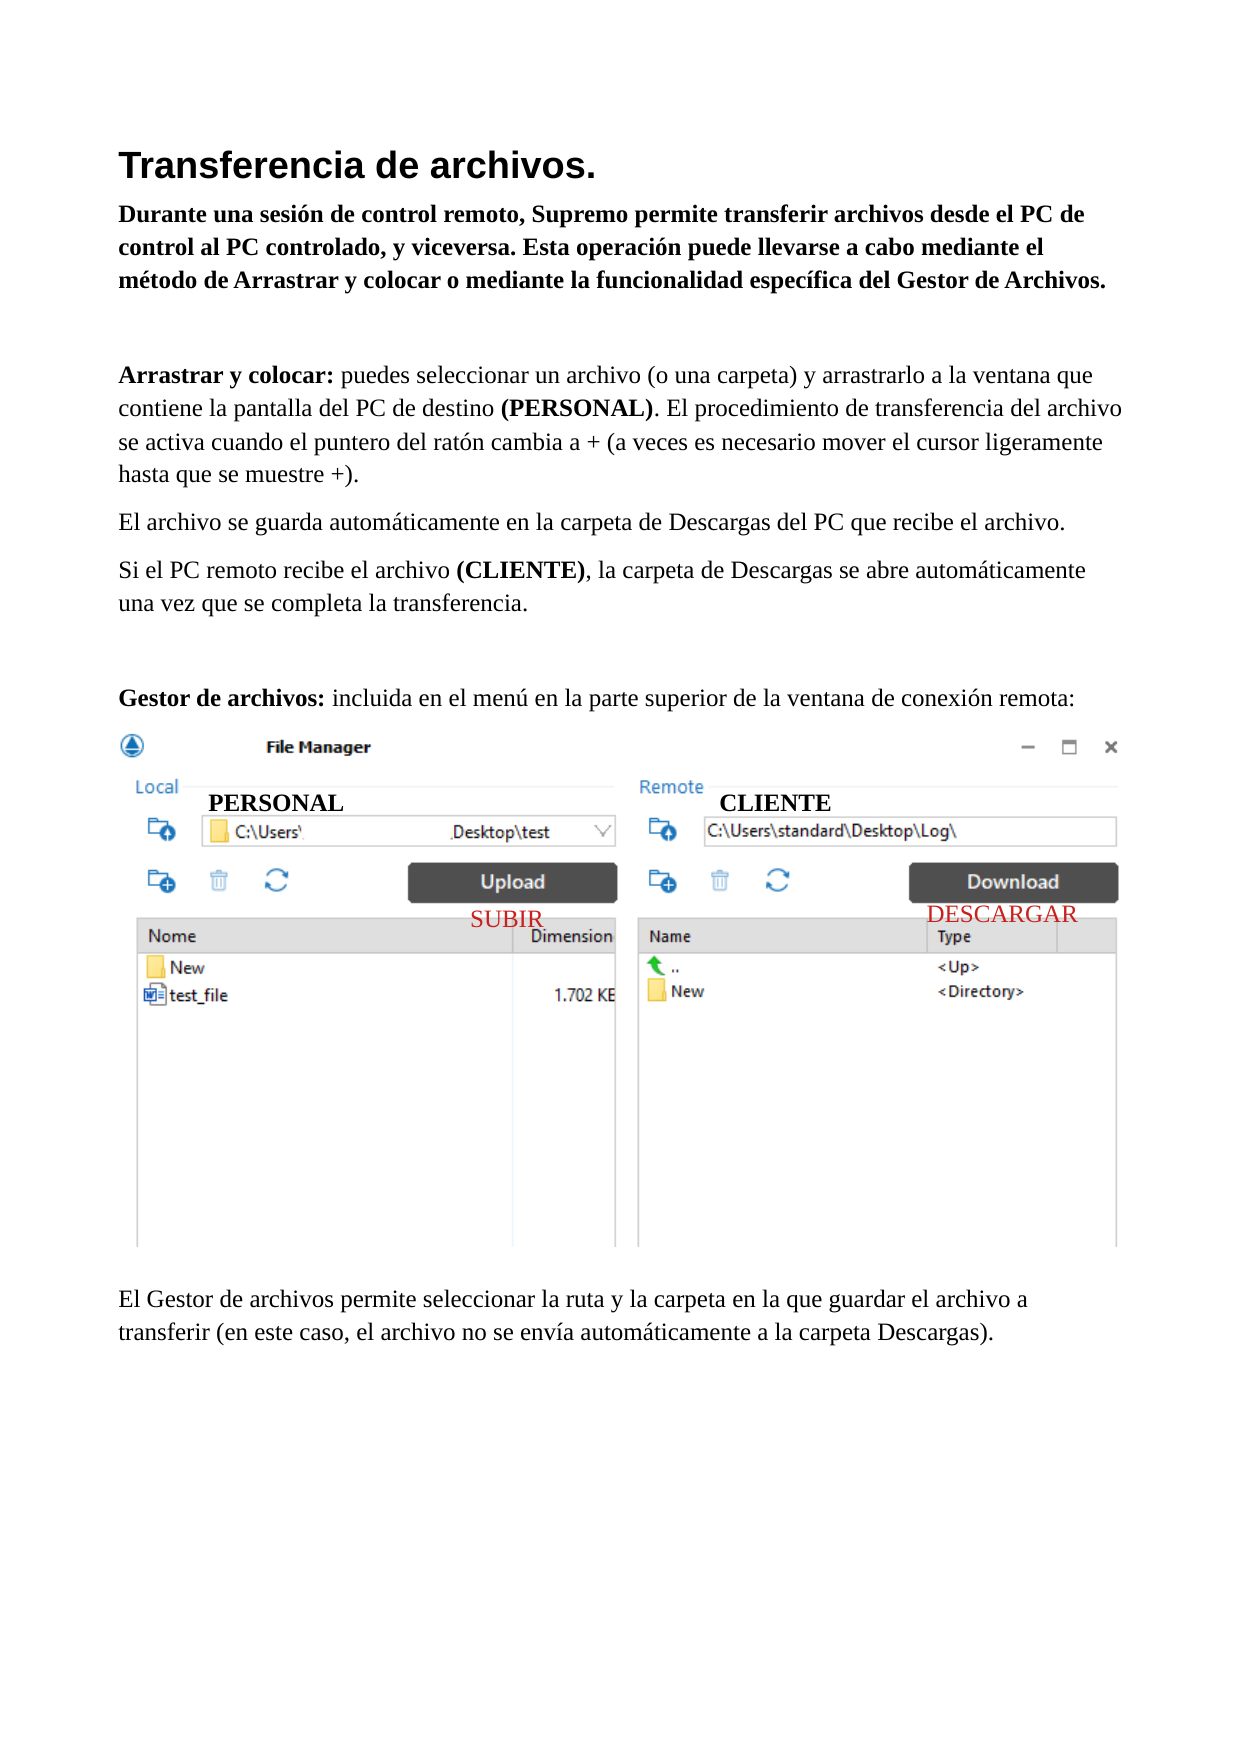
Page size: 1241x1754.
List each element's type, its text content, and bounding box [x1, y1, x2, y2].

subtitle Transferencia de archivos. [118, 143, 1122, 187]
text Si el PC remoto recibe el archivo (CLIENTE), la carpeta de Descargas se abre automáticamente una vez que se completa la transferencia. [118, 555, 1122, 617]
text Gestor de archivos: incluida en el menú en la parte superior de la ventana de conexión remota: [118, 683, 1122, 712]
text El archivo se guarda automáticamente en la carpeta de Descargas del PC que recibe el archivo. [118, 507, 1122, 536]
text Arrastrar y colocar: puedes seleccionar un archivo (o una carpeta) y arrastrarlo a la ventana que contiene la pantalla del PC de destino (PERSONAL). El procedimiento de transferencia del archivo se activa cuando el puntero del ratón cambia a + (a veces es necesario mover el cursor ligeramente hasta que se muestre +). [118, 361, 1122, 488]
text El Gestor de archivos permite seleccionar la ruta y la carpeta en la que guardar el archivo a transferir (en este caso, el archivo no se envía automáticamente a la carpeta Descargas). [118, 1247, 1122, 1346]
picture [118, 730, 1123, 1247]
text Durante una sesión de control remoto, Supremo permite transferir archivos desde el PC de control al PC controlado, y viceversa. Esta operación puede llevarse a cabo mediante el método de Arrastrar y colocar o mediante la funcionalidad específica del Gestor de Archivos. [118, 199, 1122, 294]
